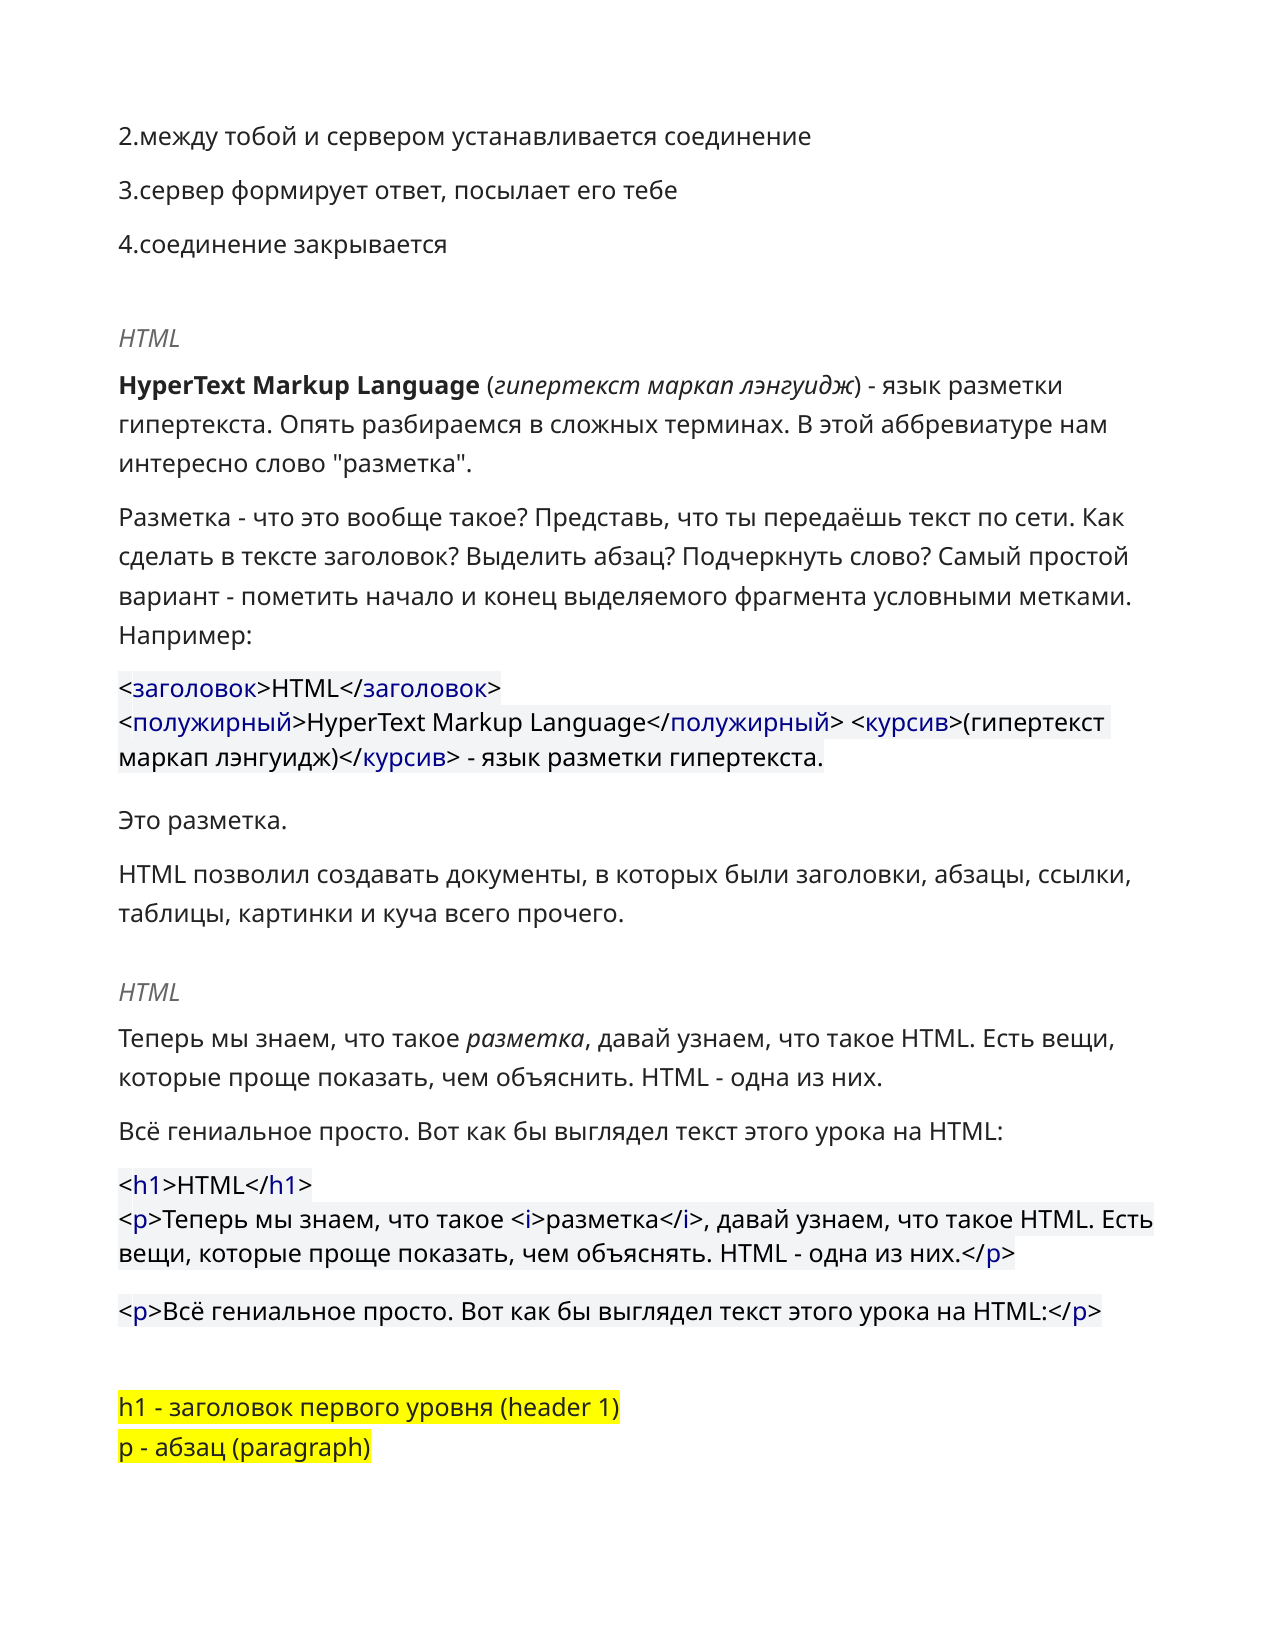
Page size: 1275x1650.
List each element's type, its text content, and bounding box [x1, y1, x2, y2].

text HTML позволил создавать документы, в которых были заголовки, абзацы, ссылки, таблицы, картинки и куча всего прочего. [118, 856, 1157, 930]
text <заголовок>HTML</заголовок> [118, 671, 1157, 705]
text Разметка - что это вообще такое? Представь, что ты передаёшь текст по сети. Как сделать в тексте заголовок? Выделить абзац? Подчеркнуть слово? Самый простой вариант - пометить начало и конец выделяемого фрагмента условными метками. Например: [118, 500, 1157, 651]
text <p>Всё гениальное просто. Вот как бы выглядел текст этого урока на HTML:</p> [118, 1293, 1157, 1327]
text h1 - заголовок первого уровня (header 1) [118, 1390, 1157, 1424]
text Это разметка. [118, 803, 1157, 837]
list соединение закрывается [118, 227, 1157, 261]
text <h1>HTML</h1> [118, 1168, 1157, 1202]
text <полужирный>HyperText Markup Language</полужирный> <курсив>(гипертекст маркап лэнгуидж)</курсив> - язык разметки гипертекста. [118, 705, 1157, 773]
text p - абзац (paragraph) [118, 1429, 1157, 1463]
text Теперь мы знаем, что такое разметка, давай узнаем, что такое HTML. Есть вещи, которые проще показать, чем объяснить. HTML - одна из них. [118, 1021, 1157, 1094]
text <p>Теперь мы знаем, что такое <i>разметка</i>, давай узнаем, что такое HTML. Есть вещи, которые проще показать, чем объяснять. HTML - одна из них.</p> [118, 1202, 1157, 1270]
subtitle HTML [118, 321, 1157, 355]
list между тобой и сервером устанавливается соединение [118, 118, 1157, 152]
text Всё гениальное просто. Вот как бы выглядел текст этого урока на HTML: [118, 1114, 1157, 1148]
text HyperText Markup Language (гипертекст маркап лэнгуидж) - язык разметки гипертекста. Опять разбираемся в сложных терминах. В этой аббревиатуре нам интересно слово "разметка". [118, 368, 1157, 480]
subtitle HTML [118, 974, 1157, 1008]
list сервер формирует ответ, посылает его тебе [118, 173, 1157, 207]
